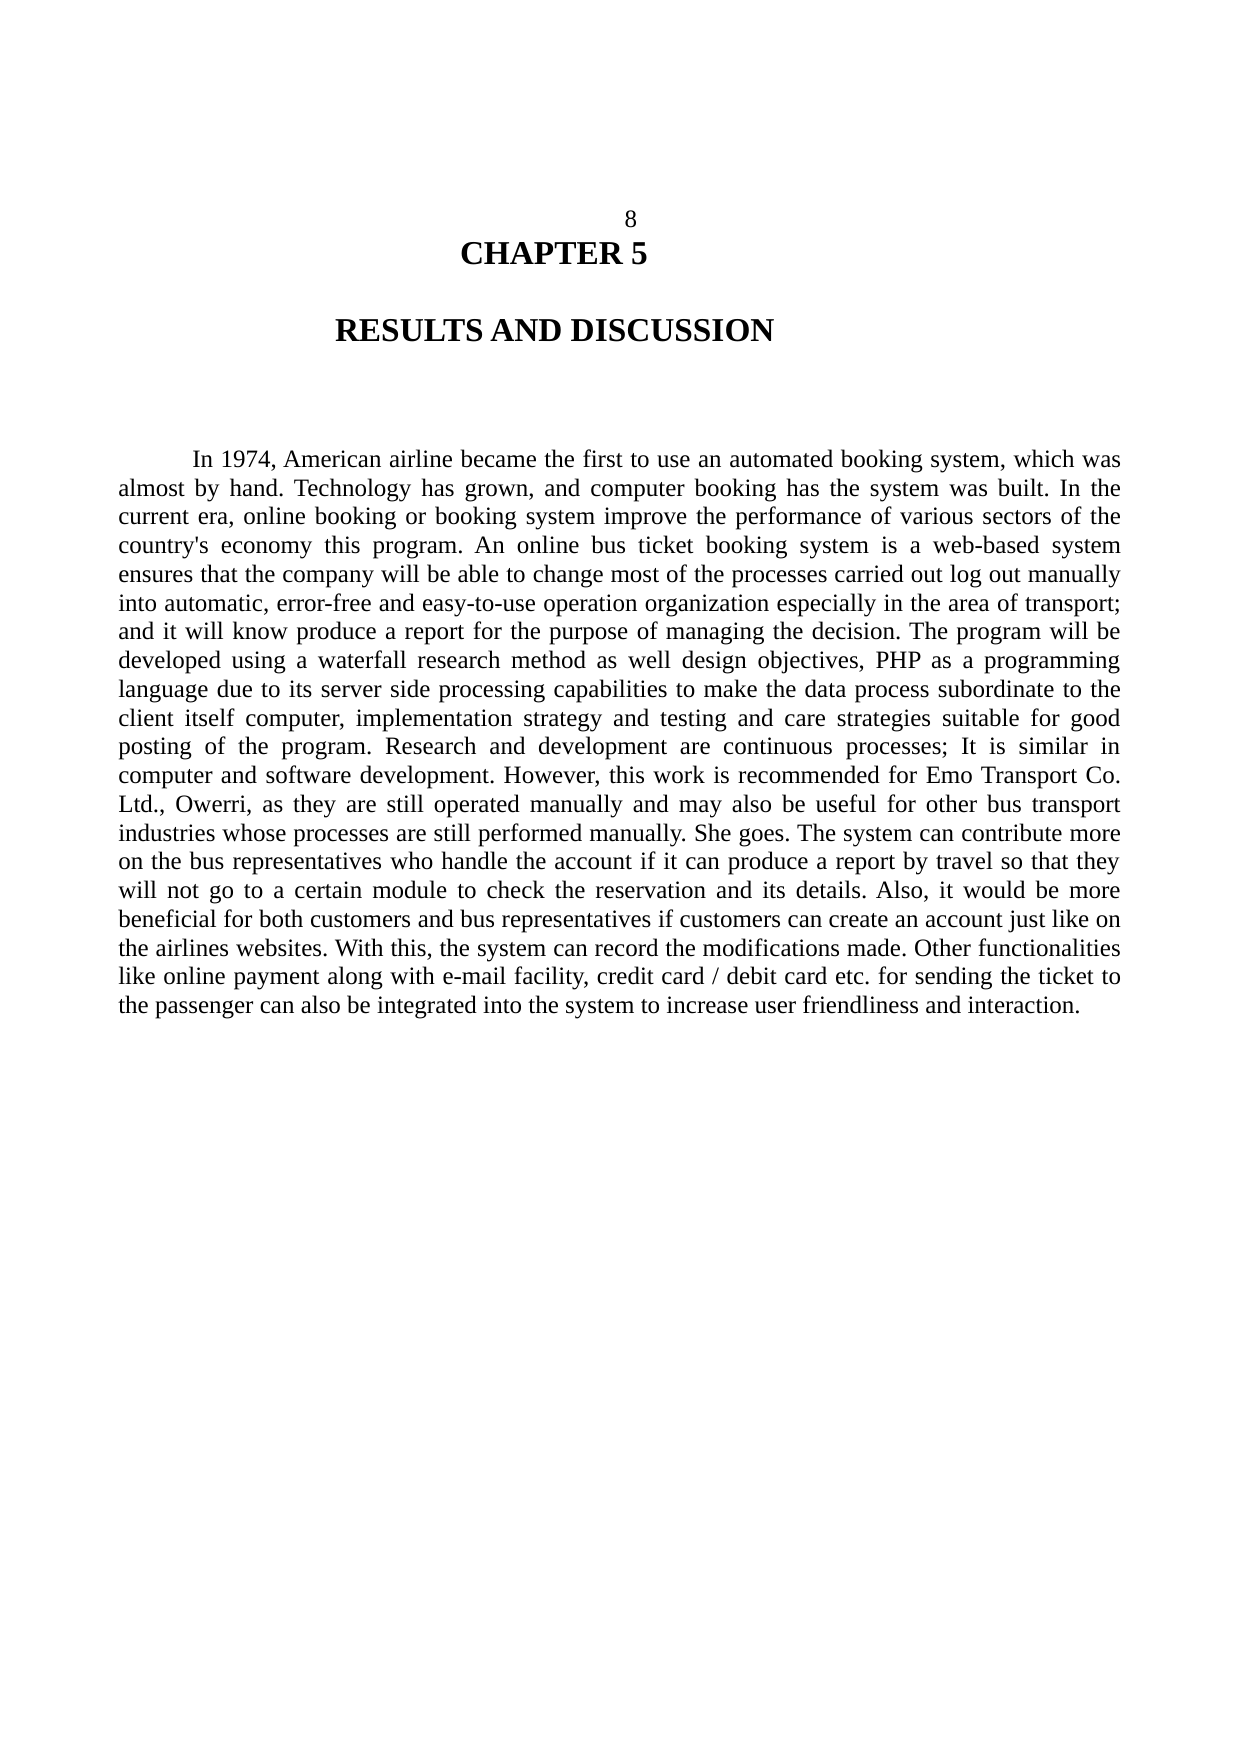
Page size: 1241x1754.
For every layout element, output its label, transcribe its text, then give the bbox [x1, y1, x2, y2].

text 8 [118, 204, 1122, 233]
text In 1974, American airline became the first to use an automated booking system, which was almost by hand. Technology has grown, and computer booking has the system was built. In the current era, online booking or booking system improve the performance of various sectors of the country's economy this program. An online bus ticket booking system is a web-based system ensures that the company will be able to change most of the processes carried out log out manually into automatic, error-free and easy-to-use operation organization especially in the area of transport; and it will know produce a report for the purpose of managing the decision. The program will be developed using a waterfall research method as well design objectives, PHP as a programming language due to its server side processing capabilities to make the data process subordinate to the client itself computer, implementation strategy and testing and care strategies suitable for good posting of the program. Research and development are continuous processes; It is similar in computer and software development. However, this work is recommended for Emo Transport Co. Ltd., Owerri, as they are still operated manually and may also be useful for other bus transport industries whose processes are still performed manually. She goes. The system can contribute more on the bus representatives who handle the account if it can produce a report by travel so that they will not go to a certain module to check the reservation and its details. Also, it would be more beneficial for both customers and bus representatives if customers can create an account just like on the airlines websites. With this, the system can record the modifications made. Other functionalities like online payment along with e-mail facility, credit card / debit card etc. for sending the ticket to the passenger can also be integrated into the system to increase user friendliness and interaction. [118, 444, 1122, 1019]
text RESULTS AND DISCUSSION [118, 310, 1122, 348]
text CHAPTER 5 [118, 233, 1122, 271]
